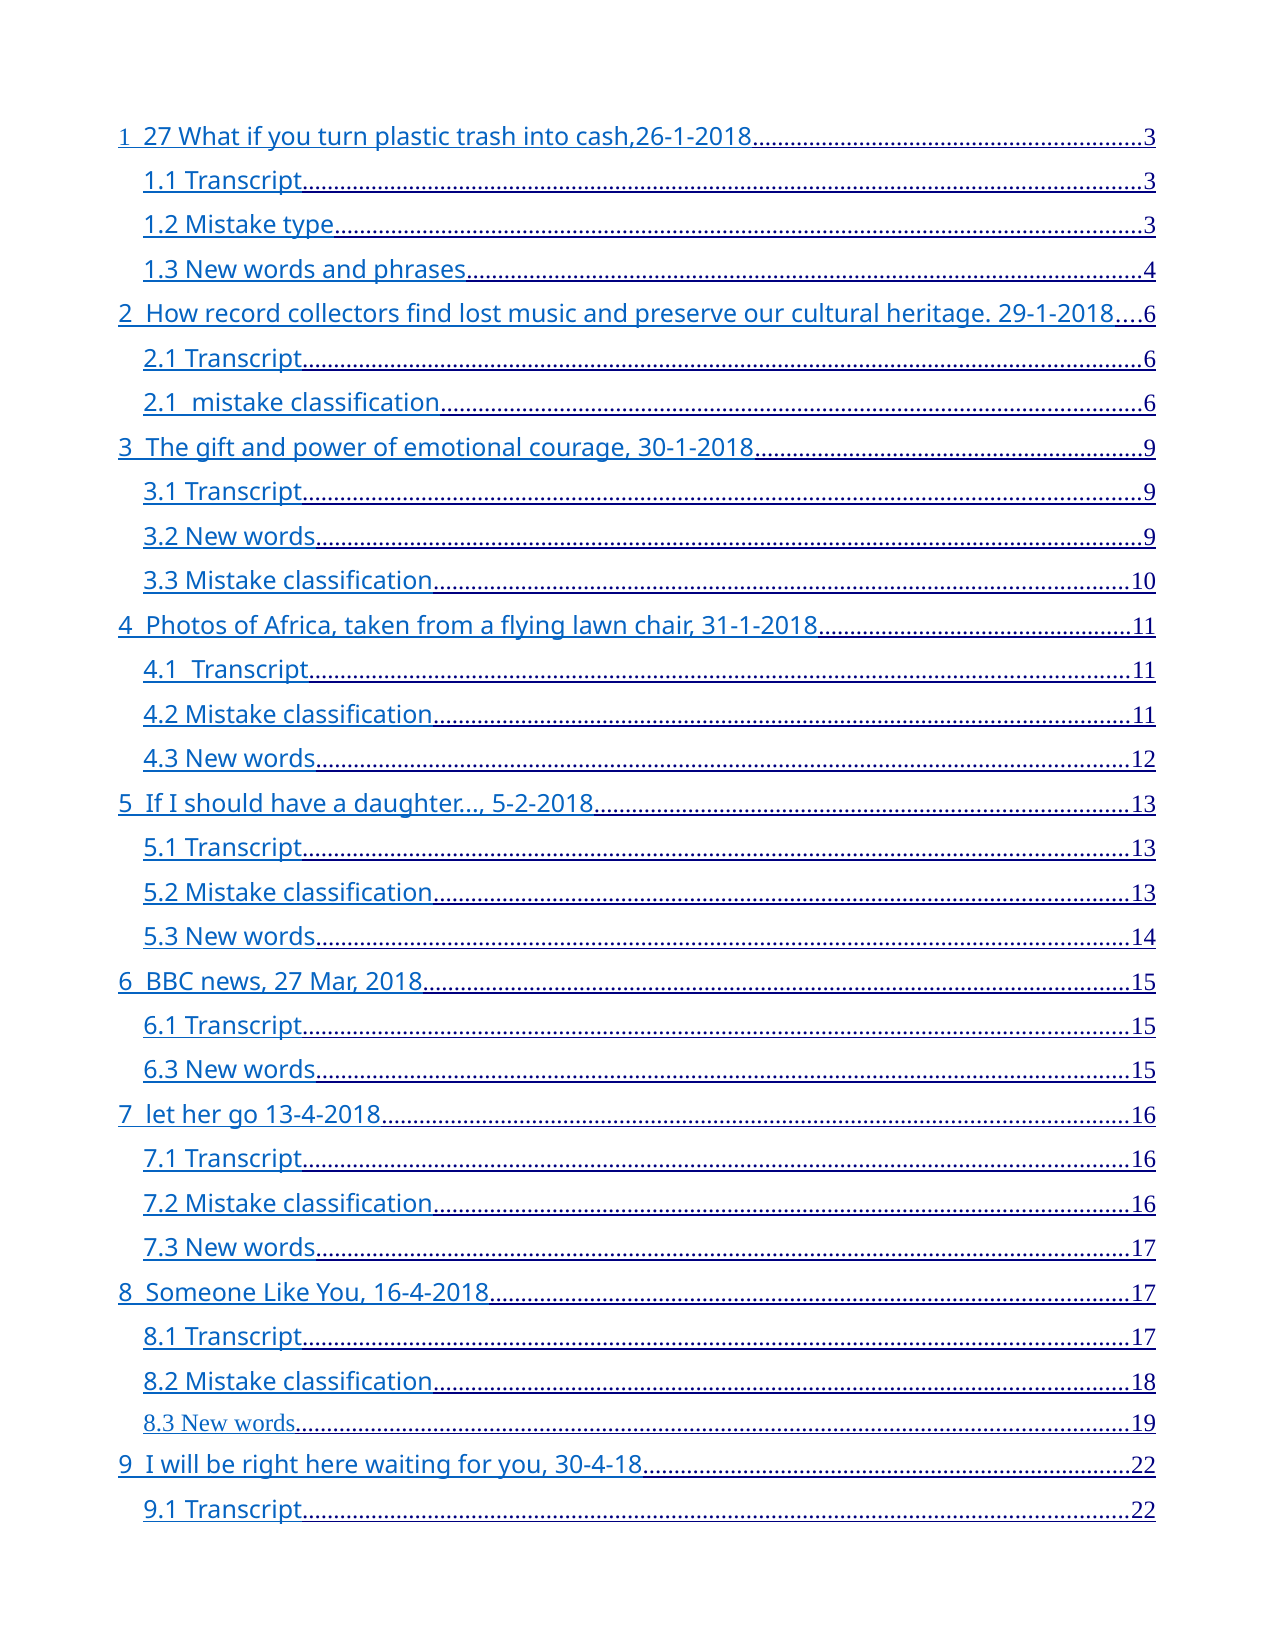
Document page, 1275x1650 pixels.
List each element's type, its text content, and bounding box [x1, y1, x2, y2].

text 2.1 mistake classification 6 [143, 385, 1157, 419]
text 5 If I should have a daughter..., 5-2-2018 13 [118, 785, 1157, 819]
text 1 27 What if you turn plastic trash into cash,26-1-2018 3 [118, 118, 1157, 152]
text 2.1 Transcript 6 [143, 341, 1157, 374]
text 9.1 Transcript 22 [143, 1492, 1157, 1526]
text 6.1 Transcript 15 [143, 1008, 1157, 1042]
text 3 The gift and power of emotional courage, 30-1-2018 9 [118, 429, 1157, 463]
text 1.1 Transcript 3 [143, 163, 1157, 197]
text 3.2 New words 9 [143, 518, 1157, 552]
text 7.2 Mistake classification 16 [143, 1186, 1157, 1220]
text 4.3 New words 12 [143, 741, 1157, 775]
text 7.3 New words 17 [143, 1230, 1157, 1264]
text 5.3 New words 14 [143, 919, 1157, 953]
text 1.2 Mistake type 3 [143, 207, 1157, 241]
text 4.1 Transcript 11 [143, 652, 1157, 686]
text 5.1 Transcript 13 [143, 830, 1157, 864]
text 6 BBC news, 27 Mar, 2018 15 [118, 963, 1157, 997]
text 8.1 Transcript 17 [143, 1319, 1157, 1353]
text 8 Someone Like You, 16-4-2018 17 [118, 1274, 1157, 1309]
text 5.2 Mistake classification 13 [143, 874, 1157, 908]
text 4 Photos of Africa, taken from a flying lawn chair, 31-1-2018 11 [118, 607, 1157, 641]
text 6.3 New words 15 [143, 1052, 1157, 1086]
text 9 I will be right here waiting for you, 30-4-18 22 [118, 1447, 1157, 1481]
text 2 How record collectors find lost music and preserve our cultural heritage. 29-1-2018 6 [118, 296, 1157, 330]
text 8.2 Mistake classification 18 [143, 1363, 1157, 1398]
text 7.1 Transcript 16 [143, 1141, 1157, 1175]
text 8.3 New words 19 [143, 1408, 1157, 1437]
text 7 let her go 13-4-2018 16 [118, 1097, 1157, 1131]
text 3.3 Mistake classification 10 [143, 563, 1157, 597]
text 3.1 Transcript 9 [143, 474, 1157, 508]
text 1.3 New words and phrases 4 [143, 252, 1157, 286]
text 4.2 Mistake classification 11 [143, 696, 1157, 730]
